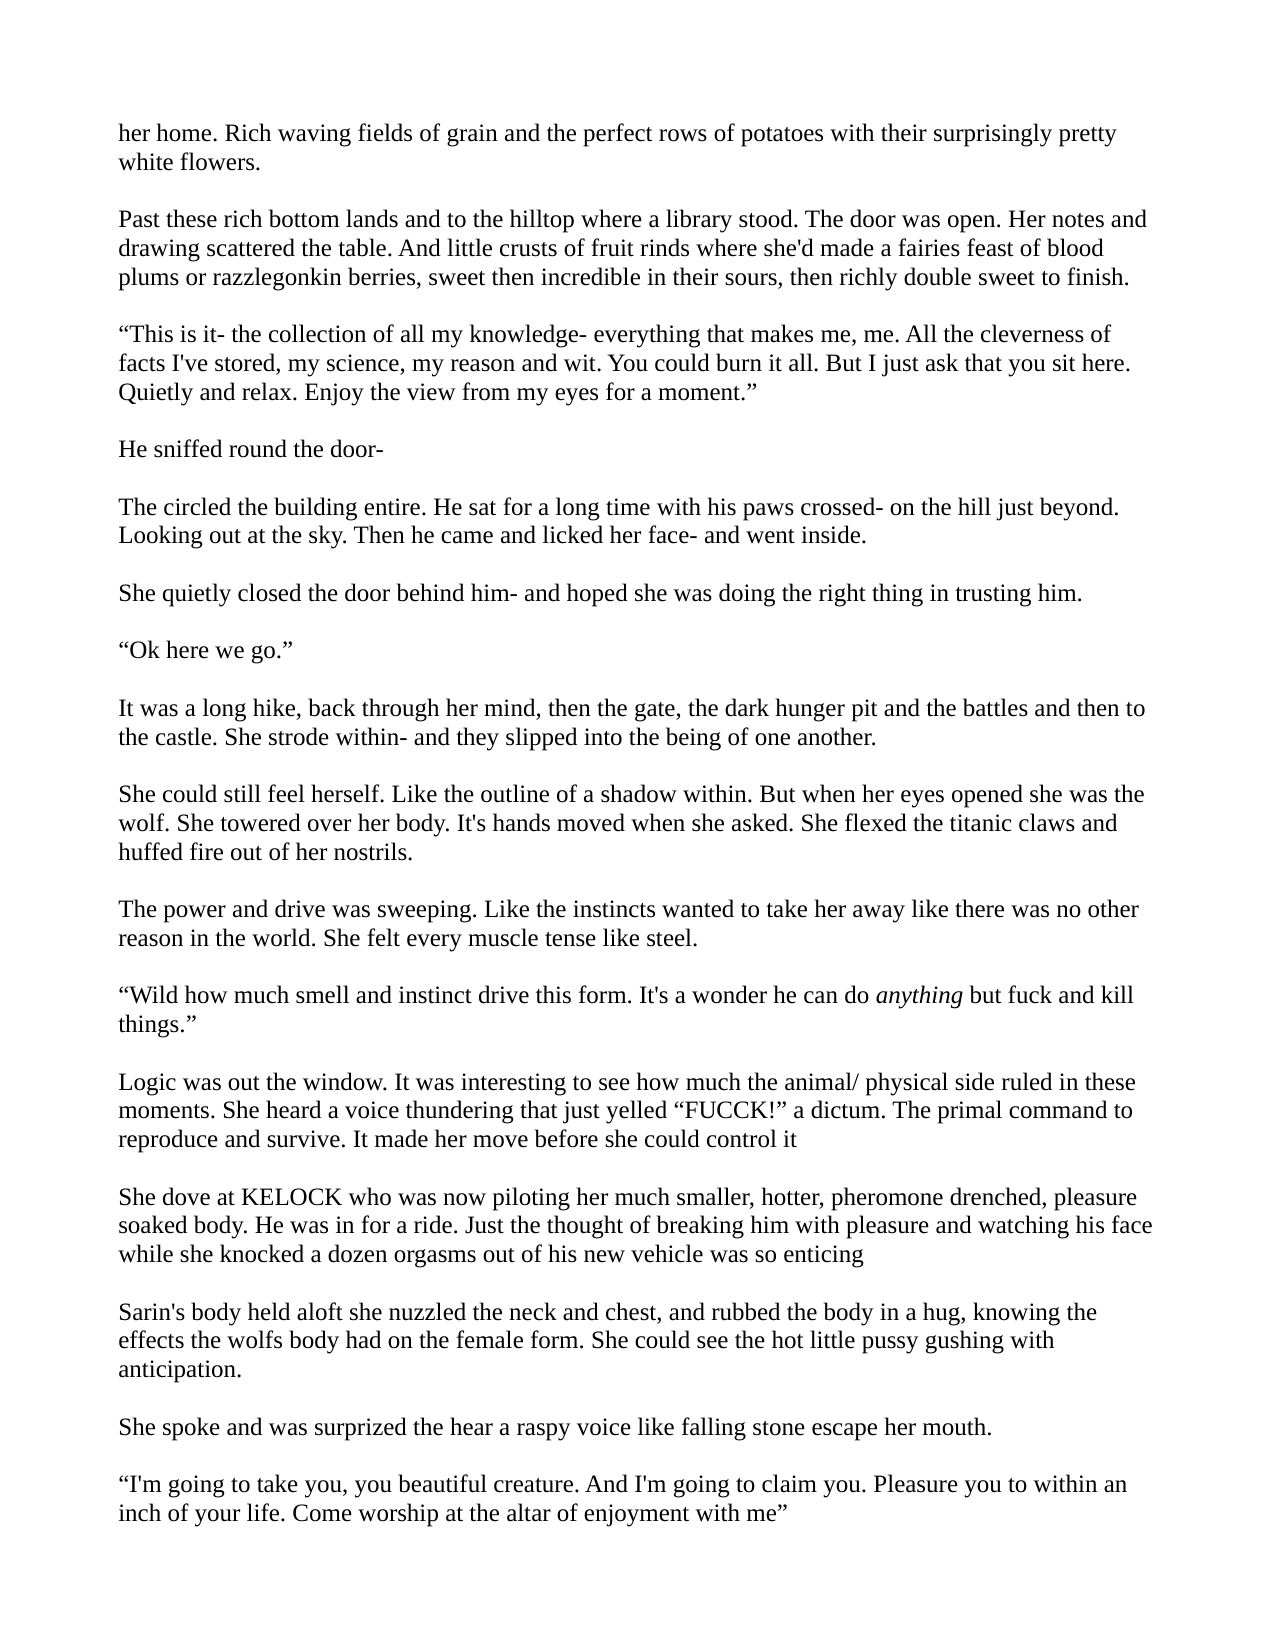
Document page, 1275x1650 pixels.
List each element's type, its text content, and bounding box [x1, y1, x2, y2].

text The circled the building entire. He sat for a long time with his paws crossed- on the hill just beyond. Looking out at the sky. Then he came and licked her face- and went inside. She quietly closed the door behind him- and hoped she was doing the right thing in trusting him. “Ok here we go.” [118, 492, 1157, 664]
text Sarin's body held aloft she nuzzled the neck and chest, and rubbed the body in a hug, knowing the effects the wolfs body had on the female form. She could see the hot little pussy gushing with anticipation. She spoke and was surprized the hear a raspy voice like falling stone escape her mouth. “I'm going to take you, you beautiful creature. And I'm going to claim you. Pleasure you to within an inch of your life. Come worship at the altar of enjoyment with me” [118, 1297, 1157, 1527]
text “This is it- the collection of all my knowledge- everything that makes me, me. All the cleverness of facts I've stored, my science, my reason and wit. You could burn it all. But I just ask that you sit here. Quietly and relax. Enjoy the view from my eyes for a moment.” [118, 319, 1157, 406]
text her home. Rich waving fields of grain and the perfect rows of potatoes with their surprisingly pretty white flowers. [118, 118, 1157, 176]
text He sniffed round the door- [118, 434, 1157, 463]
text Past these rich bottom lands and to the hilltop where a library stood. The door was open. Her notes and drawing scattered the table. And little crusts of fruit rinds where she'd made a fairies feast of blood plums or razzlegonkin berries, sweet then incredible in their sours, then richly double sweet to finish. [118, 204, 1157, 291]
text It was a long hike, back through her mind, then the gate, the dark hunger pit and the battles and then to the castle. She strode within- and they slipped into the being of one another. She could still feel herself. Like the outline of a shadow within. But when her eyes opened she was the wolf. She towered over her body. It's hands moved when she asked. She flexed the titanic claws and huffed fire out of her nostrils. The power and drive was sweeping. Like the instincts wanted to take her away like there was no other reason in the world. She felt every muscle tense like steel. “Wild how much smell and instinct drive this form. It's a wonder he can do anything but fuck and kill things.” [118, 693, 1157, 1038]
text Logic was out the window. It was interesting to see how much the animal/ physical side ruled in these moments. She heard a voice thundering that just yelled “FUCCK!” a dictum. The primal command to reproduce and survive. It made her move before she could control it She dove at KELOCK who was now piloting her much smaller, hotter, pheromone drenched, pleasure soaked body. He was in for a ride. Just the thought of breaking him with pleasure and watching his face while she knocked a dozen orgasms out of his new vehicle was so enticing [118, 1067, 1157, 1268]
